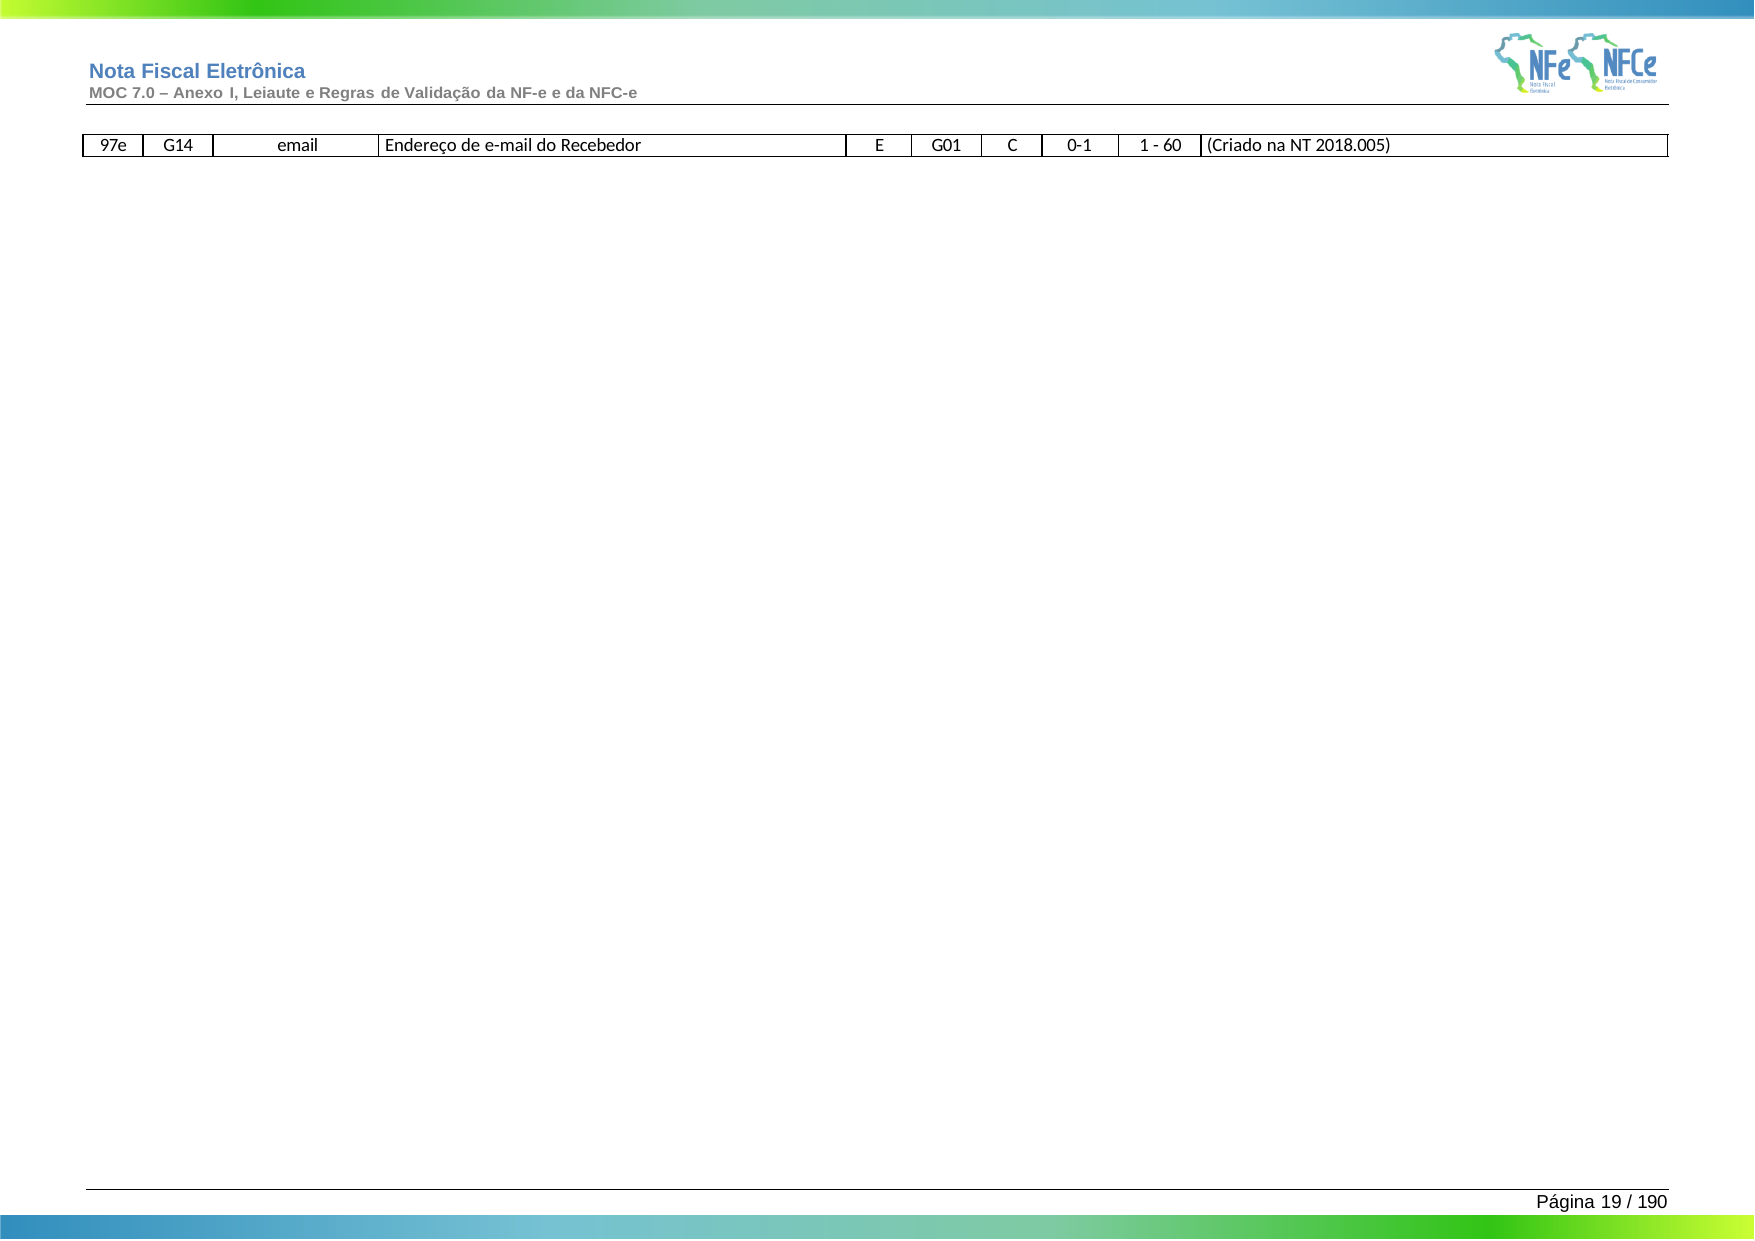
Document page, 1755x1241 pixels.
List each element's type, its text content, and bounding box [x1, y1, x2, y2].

table_cell C [982, 135, 1041, 156]
table_cell Endereço de e-mail do Recebedor [379, 135, 845, 156]
table_cell 1 - 60 [1119, 135, 1200, 156]
table_cell email [214, 135, 378, 156]
table_cell E [847, 135, 911, 156]
table_cell 97e [84, 135, 142, 156]
table_cell G14 [144, 135, 212, 156]
table_cell 0-1 [1043, 135, 1118, 156]
table_cell G01 [912, 135, 981, 156]
table_cell (Criado na NT 2018.005) [1202, 135, 1667, 156]
